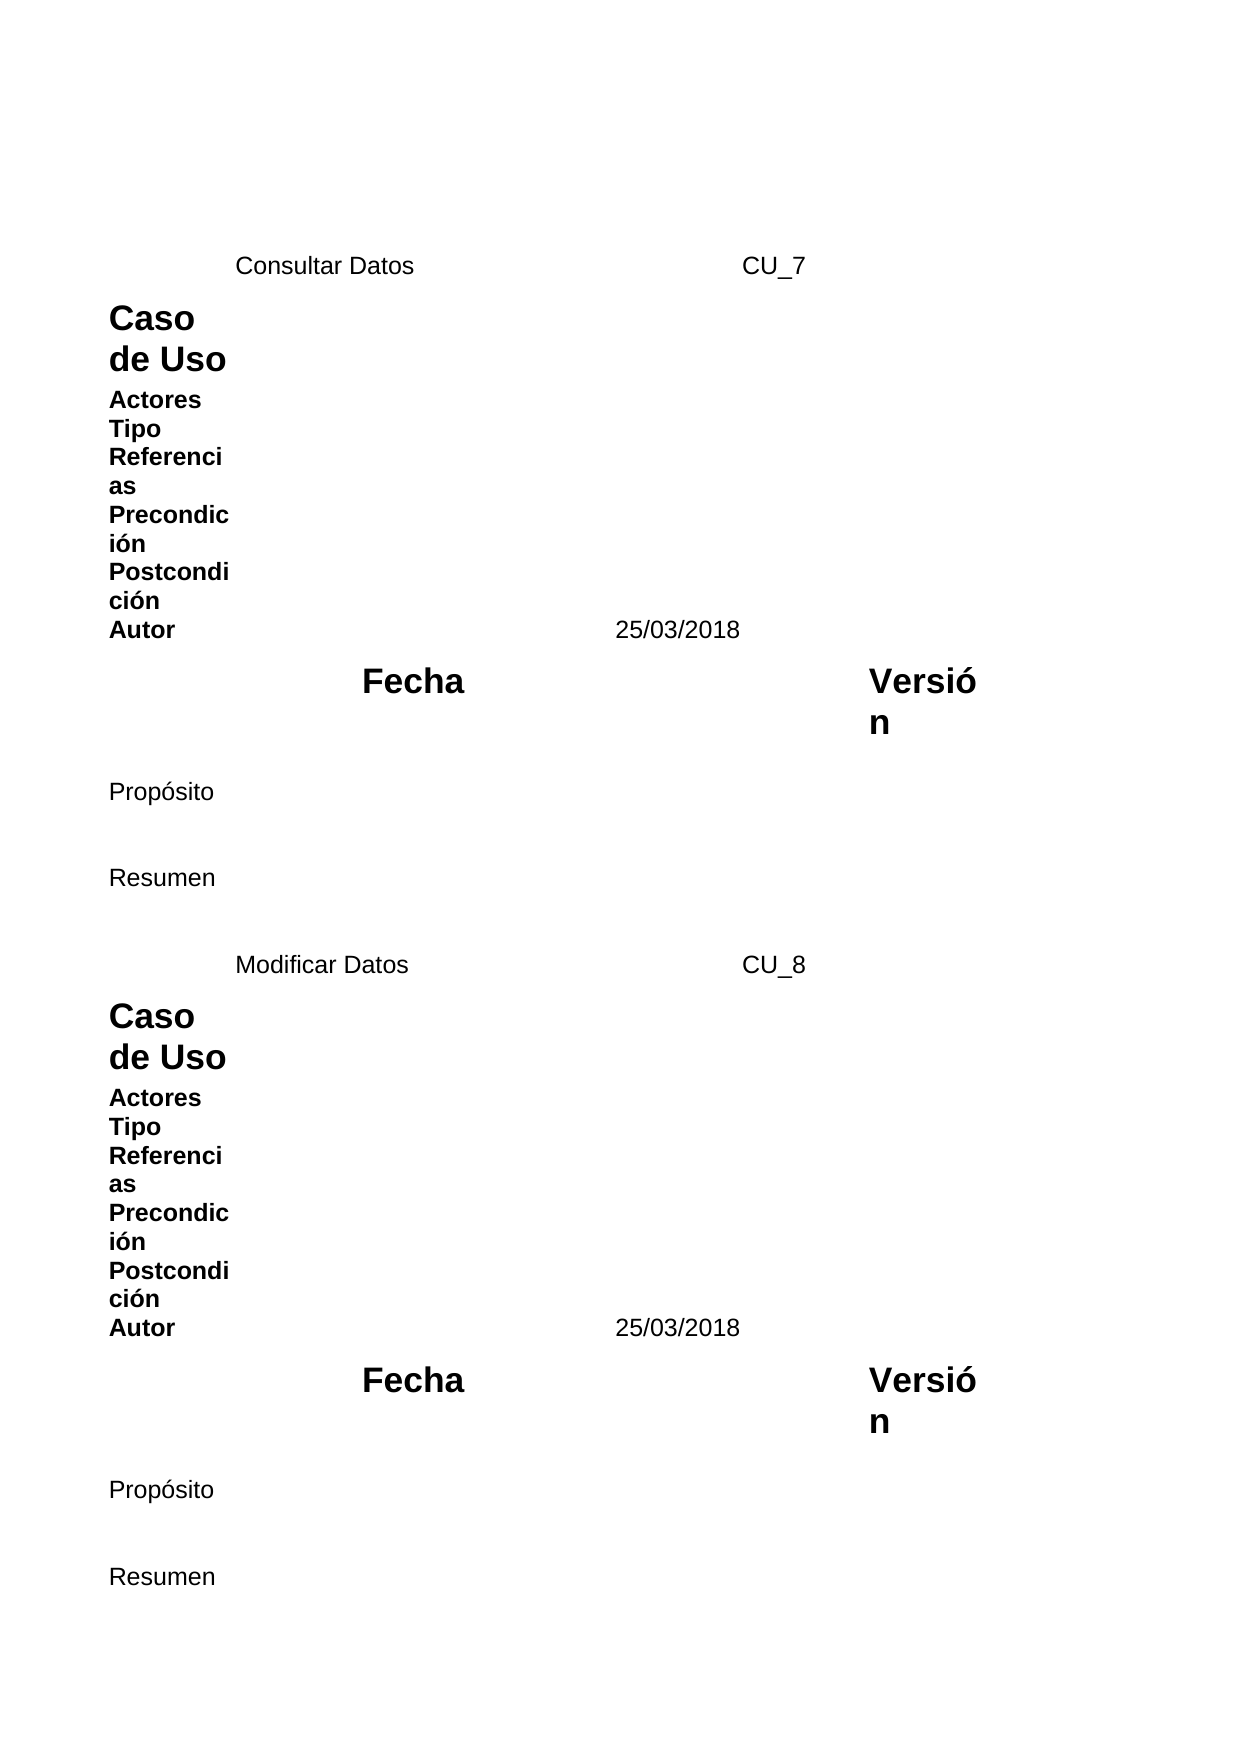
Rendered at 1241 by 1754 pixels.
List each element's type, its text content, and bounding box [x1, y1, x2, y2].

table_cell Precondición [109, 1198, 235, 1256]
table_cell [995, 615, 1122, 748]
table_cell Versión [869, 1313, 995, 1447]
table_cell Actores [109, 1083, 235, 1112]
table_cell [109, 892, 1122, 921]
table_cell 25/03/2018 [615, 1313, 868, 1447]
table_cell Tipo [109, 1112, 235, 1141]
table_cell [235, 443, 488, 500]
table_cell Actores [109, 385, 235, 414]
table_header Caso de Uso [109, 251, 235, 385]
table_header Caso de Uso [109, 950, 235, 1083]
table_cell Referencias [109, 443, 235, 500]
table_cell [235, 1083, 1122, 1112]
table_cell [489, 443, 1122, 500]
table_cell [235, 1112, 1122, 1141]
table_cell Autor [109, 615, 235, 748]
table_cell [235, 615, 362, 748]
table_cell Referencias [109, 1141, 235, 1198]
table_header Propósito [109, 777, 1122, 806]
table_cell [109, 806, 1122, 835]
table_header CU_7 [742, 251, 1122, 385]
table_cell [235, 500, 1122, 557]
table_cell [109, 1591, 1122, 1619]
table_cell [109, 1504, 1122, 1533]
table_header Modificar Datos [235, 950, 742, 1083]
table_cell [235, 1313, 362, 1447]
table_cell Fecha [362, 615, 615, 748]
table_header Resumen [109, 864, 1122, 892]
table_cell [235, 1198, 1122, 1256]
table_cell Postcondición [109, 1256, 235, 1313]
table_cell [995, 1313, 1122, 1447]
table_cell Versión [869, 615, 995, 748]
table_cell Tipo [109, 414, 235, 442]
table_cell [235, 385, 1122, 414]
table_cell Fecha [362, 1313, 615, 1447]
table_cell Postcondición [109, 558, 235, 615]
table_cell [235, 414, 1122, 442]
table_header Propósito [109, 1476, 1122, 1504]
table_header Consultar Datos [235, 251, 742, 385]
table_cell Precondición [109, 500, 235, 557]
table_cell [235, 558, 1122, 615]
table_cell 25/03/2018 [615, 615, 868, 748]
table_cell [235, 1256, 1122, 1313]
table_cell Autor [109, 1313, 235, 1447]
table_cell [489, 1141, 1122, 1198]
table_cell [235, 1141, 488, 1198]
table_header Resumen [109, 1562, 1122, 1591]
table_header CU_8 [742, 950, 1122, 1083]
